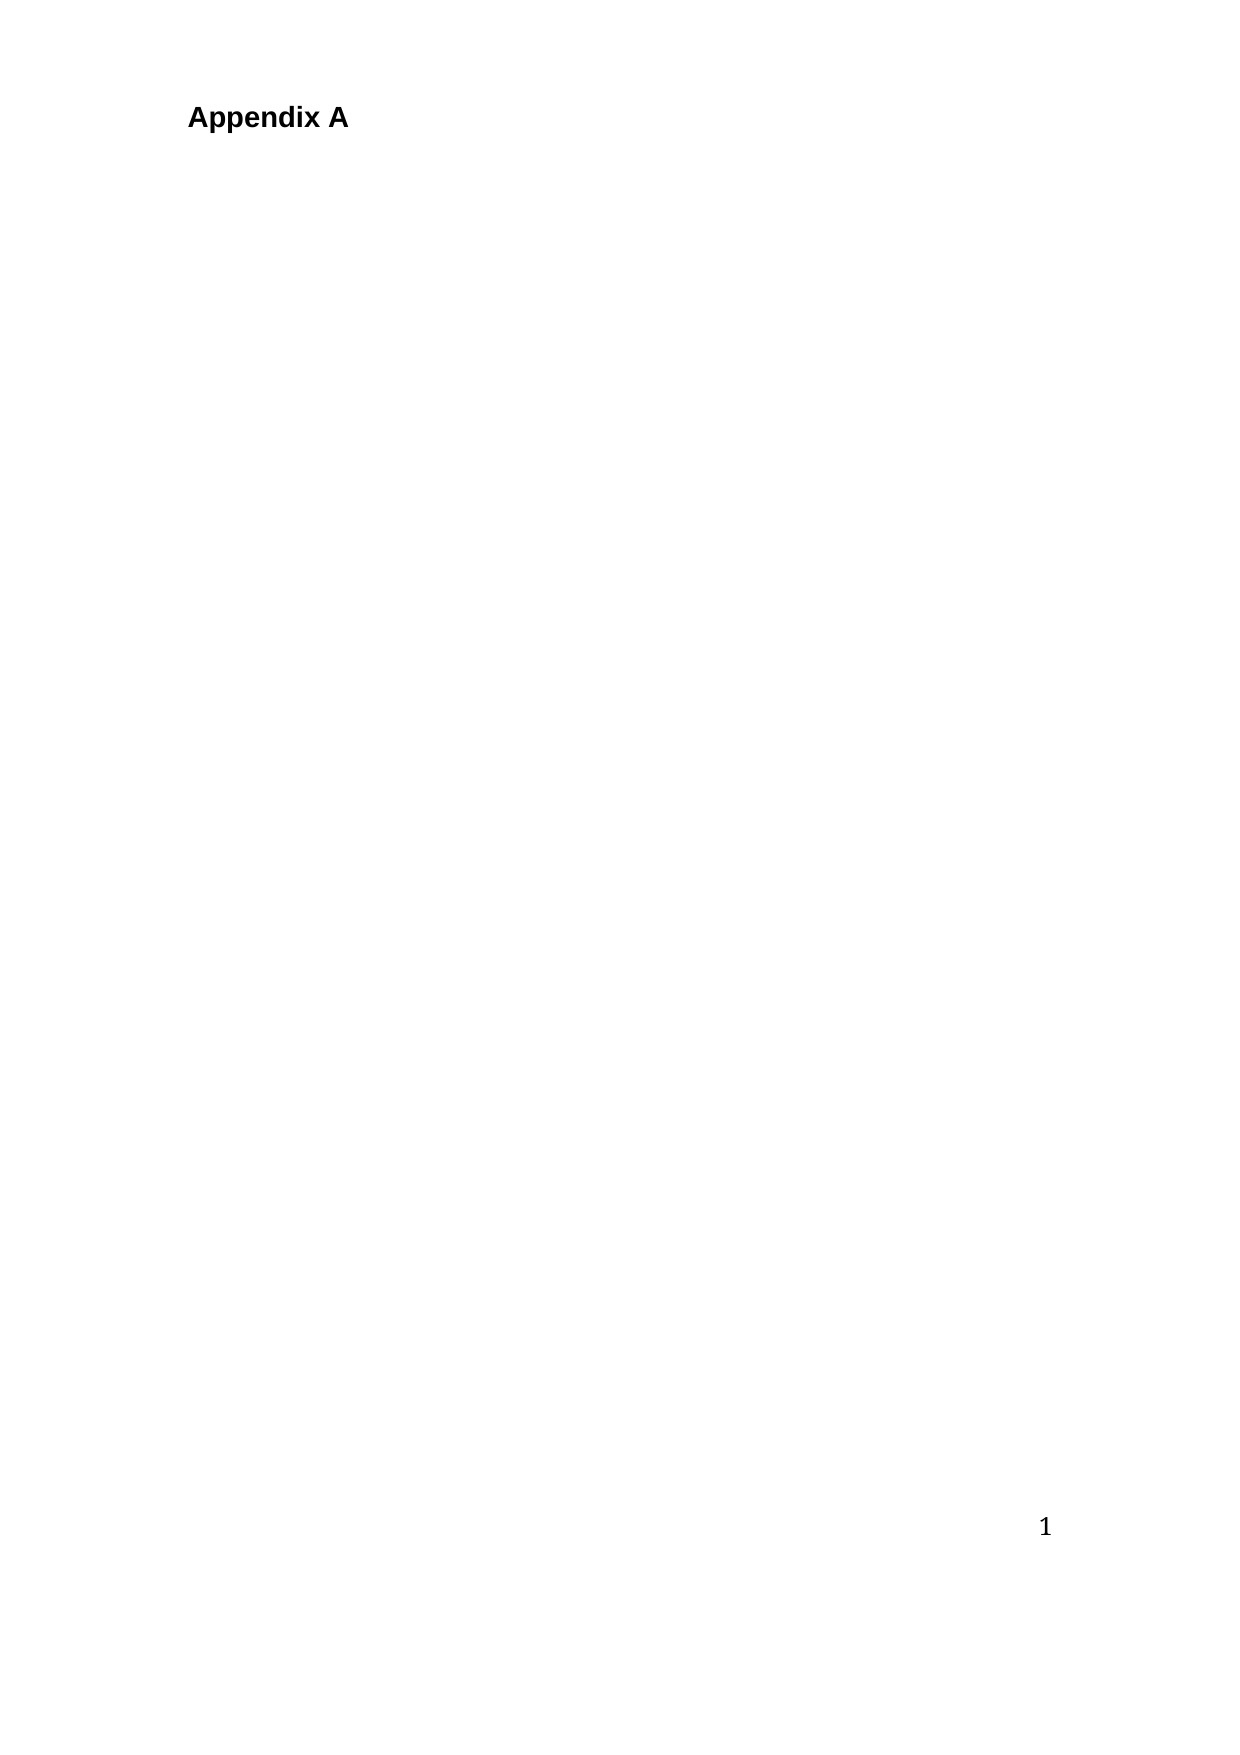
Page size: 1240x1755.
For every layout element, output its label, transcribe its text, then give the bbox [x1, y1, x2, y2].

subtitle Appendix A [187, 100, 1052, 133]
